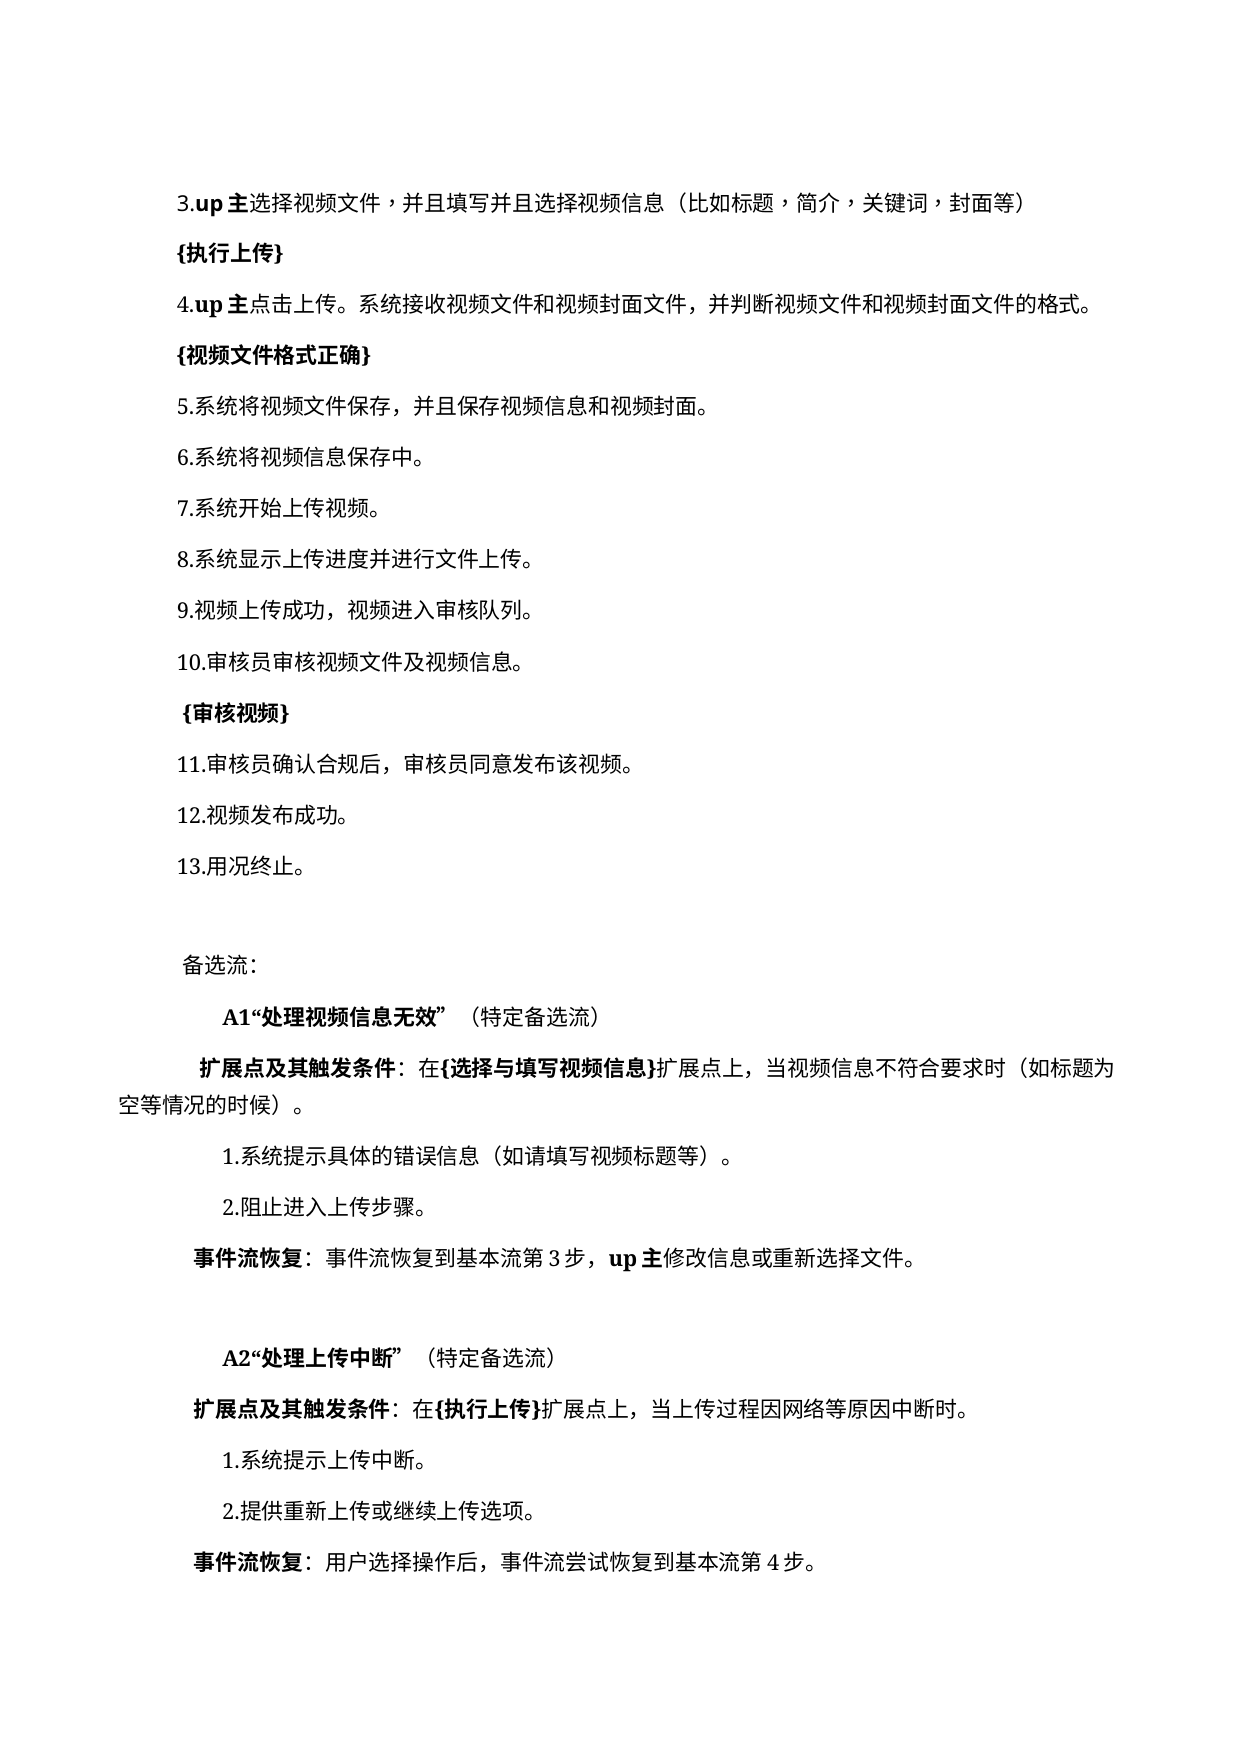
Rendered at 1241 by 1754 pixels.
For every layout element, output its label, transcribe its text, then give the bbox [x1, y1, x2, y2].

text 2.提供重新上传或继续上传选项。 [118, 1494, 1122, 1526]
text 备选流： [118, 948, 1122, 980]
text 8.系统显示上传进度并进行文件上传。 [118, 542, 1122, 574]
text {执行上传} [118, 236, 1122, 268]
text A1“处理视频信息无效”（特定备选流）​​ [118, 999, 1122, 1031]
text 4.up主点击上传。系统接收视频文件和视频封面文件，并判断视频文件和视频封面文件的格式。 [118, 287, 1122, 319]
text 6.系统将视频信息保存中。 [118, 440, 1122, 472]
text 9.视频上传成功，视频进入审核队列。 [118, 593, 1122, 625]
text 事件流恢复：用户选择操作后，事件流尝试恢复到基本流第4步。 [118, 1545, 1122, 1577]
text 13.用况终止。 [118, 849, 1122, 881]
text 2.阻止进入上传步骤。 [118, 1190, 1122, 1222]
text {审核视频} [118, 696, 1122, 727]
text 扩展点及其触发条件：在{选择与填写视频信息}扩展点上，当视频信息不符合要求时（如标题为空等情况的时候）。 [118, 1051, 1122, 1120]
text 5.系统将视频文件保存，并且保存视频信息和视频封面。 [118, 389, 1122, 421]
text {视频文件格式正确} [118, 338, 1122, 370]
text 10.审核员审核视频文件及视频信息。 [118, 644, 1122, 676]
text 事件流恢复：事件流恢复到基本流第3步，up主修改信息或重新选择文件。 [118, 1241, 1122, 1273]
text 11.审核员确认合规后，审核员同意发布该视频。 [118, 747, 1122, 778]
text 扩展点及其触发条件：在{执行上传}扩展点上，当上传过程因网络等原因中断时。 [118, 1392, 1122, 1424]
text A2“处理上传中断”（特定备选流）​​ [118, 1341, 1122, 1373]
text 3.up主选择视频文件，并且填写并且选择视频信息（比如标题，简介，关键词，封面等） [118, 188, 1122, 217]
text 1.系统提示具体的错误信息（如请填写视频标题等）。 [118, 1139, 1122, 1171]
text 7.系统开始上传视频。 [118, 491, 1122, 523]
text 12.视频发布成功。 [118, 798, 1122, 829]
text 1.系统提示上传中断。 [118, 1443, 1122, 1475]
